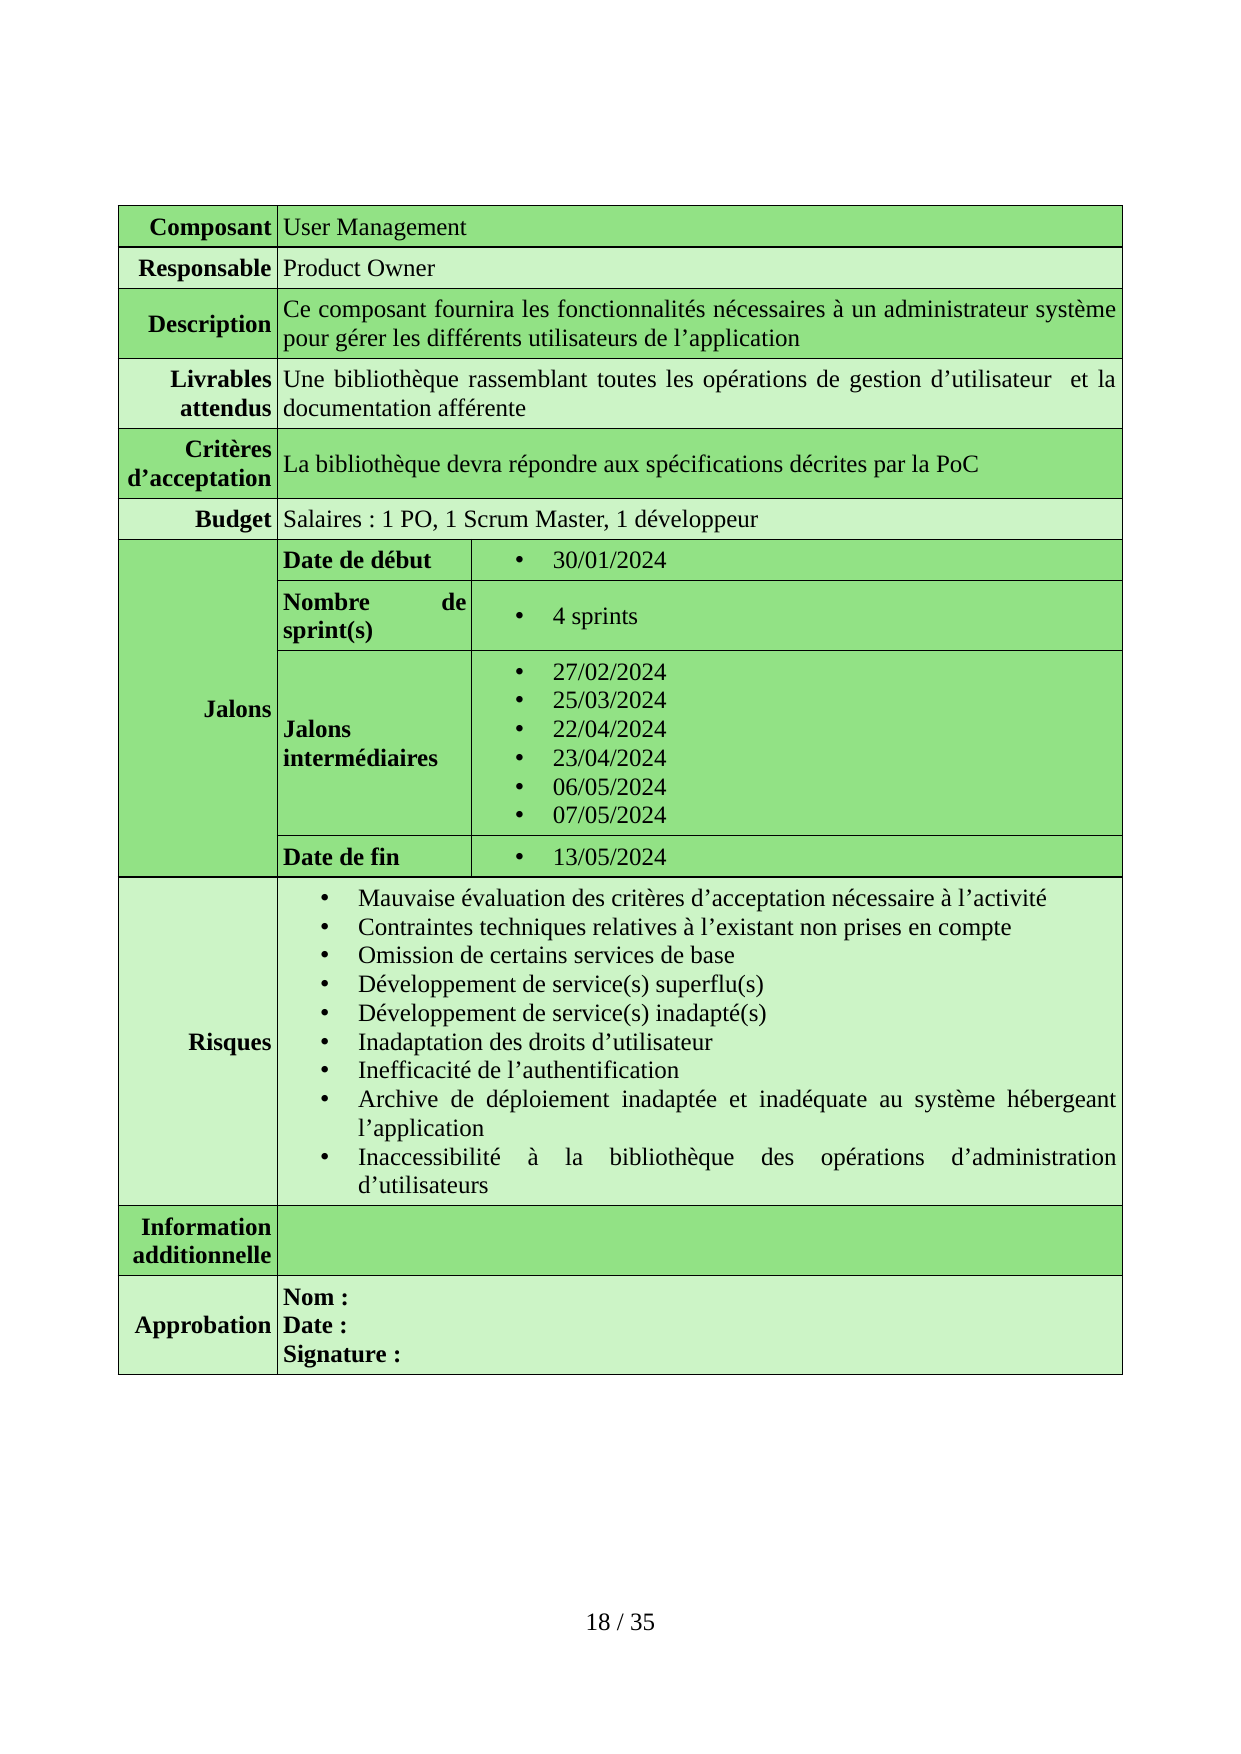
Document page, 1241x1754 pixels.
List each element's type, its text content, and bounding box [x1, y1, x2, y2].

table_cell 27/02/2024 25/03/2024 22/04/2024 23/04/2024 06/05/2024 07/05/2024 [472, 651, 1122, 835]
table_cell Date de début [278, 540, 471, 580]
table_cell Risques [119, 878, 277, 1205]
table_cell Approbation [119, 1276, 277, 1374]
table_cell Responsable [119, 248, 277, 288]
table_cell 4 sprints [472, 581, 1122, 650]
table_cell Ce composant fournira les fonctionnalités nécessaires à un administrateur système pour gérer les différents utilisateurs de l’application [278, 289, 1122, 358]
table_header User Management [278, 206, 1122, 246]
table_cell Nombre de sprint(s) [278, 581, 471, 650]
table_cell Date de fin [278, 836, 471, 876]
table_cell [278, 1206, 1122, 1275]
table_cell Jalons intermédiaires [278, 651, 471, 835]
table_cell Nom : Date : Signature : [278, 1276, 1122, 1374]
table_cell Une bibliothèque rassemblant toutes les opérations de gestion d’utilisateur et la documentation afférente [278, 359, 1122, 428]
table_cell Budget [119, 499, 277, 539]
table_cell Product Owner [278, 248, 1122, 288]
table_cell Livrables attendus [119, 359, 277, 428]
table_cell 30/01/2024 [472, 540, 1122, 580]
table_cell Critères d’acceptation [119, 429, 277, 498]
table_cell Mauvaise évaluation des critères d’acceptation nécessaire à l’activité Contraintes techniques relatives à l’existant non prises en compte Omission de certains services de base Développement de service(s) superflu(s) Développement de service(s) inadapté(s) Inadaptation des droits d’utilisateur Inefficacité de l’authentification Archive de déploiement inadaptée et inadéquate au système hébergeant l’application Inaccessibilité à la bibliothèque des opérations d’administration d’utilisateurs [278, 878, 1122, 1205]
table_cell Jalons [119, 540, 277, 876]
table_cell Information additionnelle [119, 1206, 277, 1275]
table_cell La bibliothèque devra répondre aux spécifications décrites par la PoC [278, 429, 1122, 498]
table_header Composant [119, 206, 277, 246]
table_cell 13/05/2024 [472, 836, 1122, 876]
table_cell Description [119, 289, 277, 358]
table_cell Salaires : 1 PO, 1 Scrum Master, 1 développeur [278, 499, 1122, 539]
